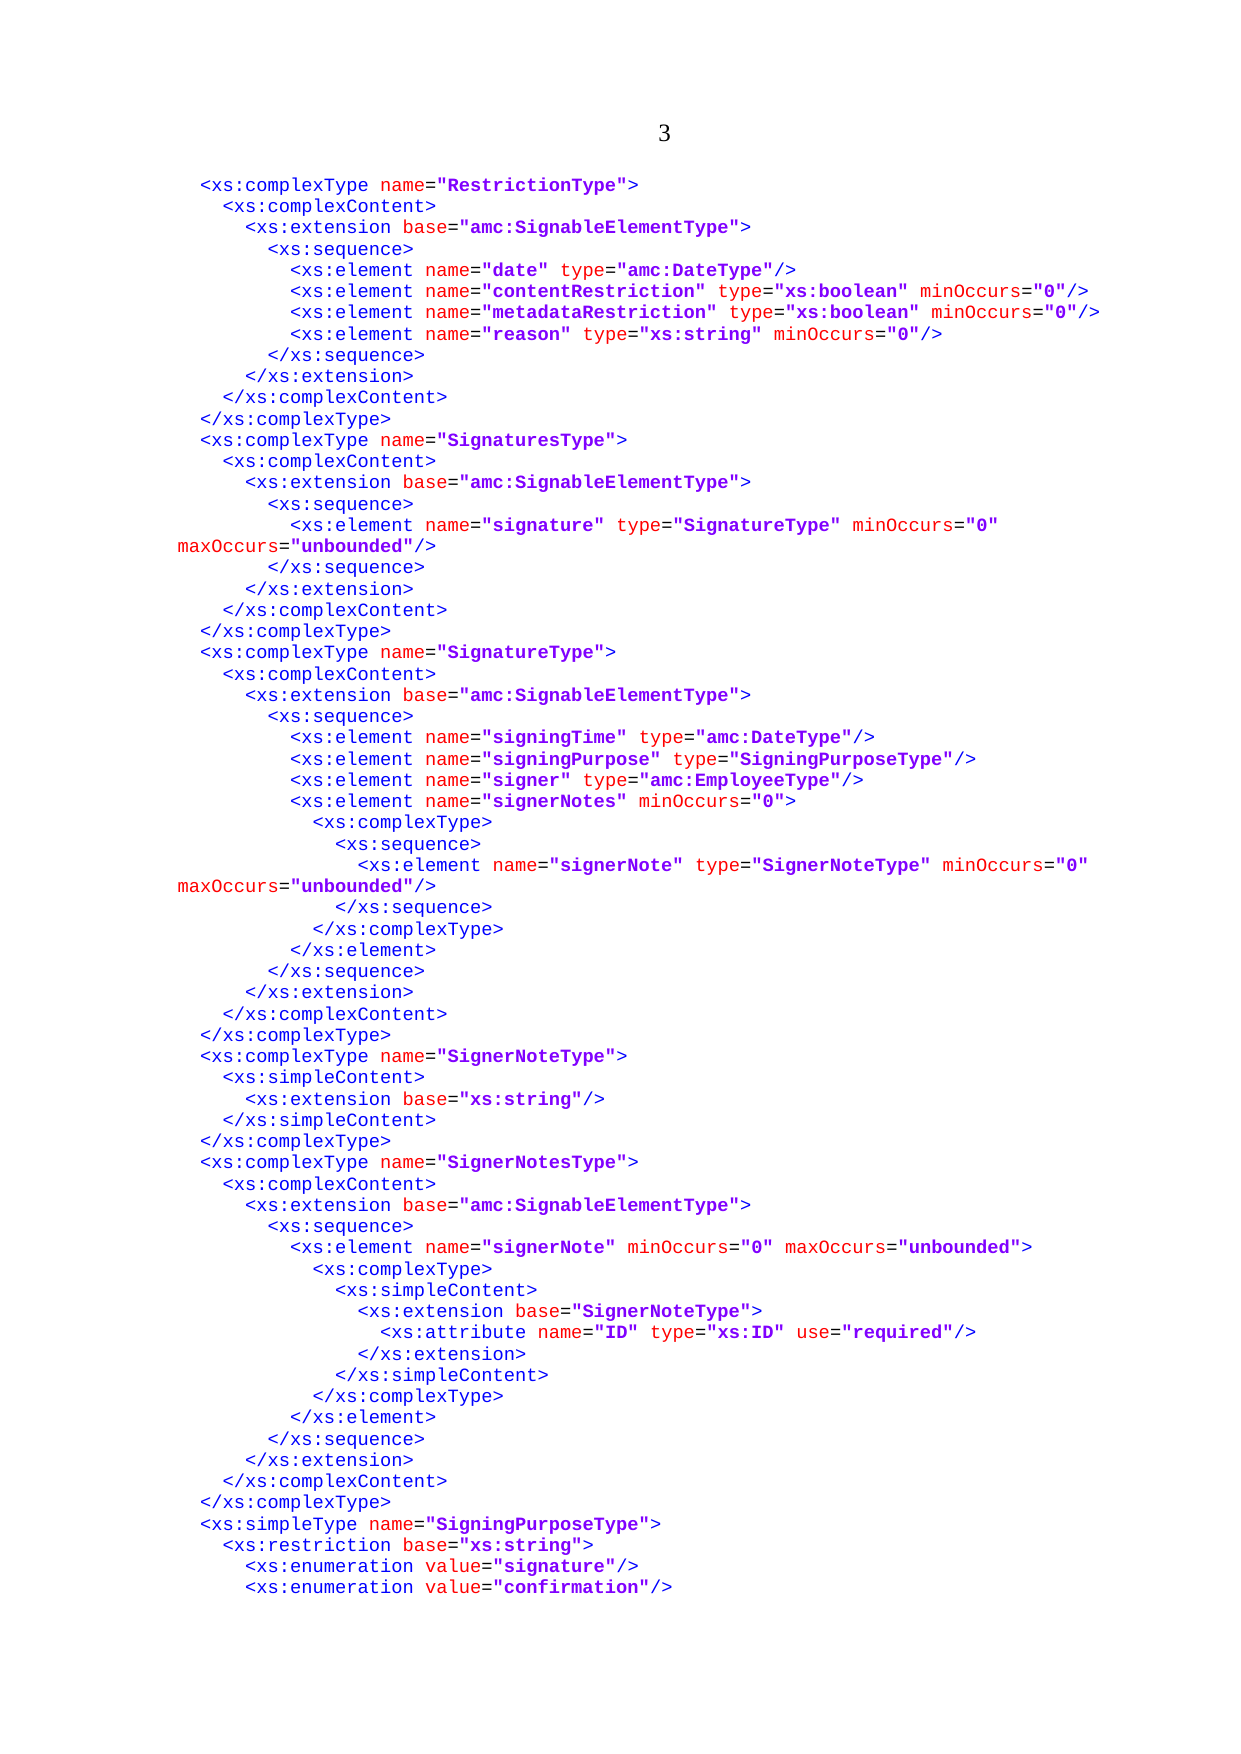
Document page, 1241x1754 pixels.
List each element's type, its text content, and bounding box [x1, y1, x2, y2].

text </xs:complexContent> [177, 388, 1152, 409]
text </xs:extension> [177, 579, 1152, 601]
text <xs:sequence> [177, 707, 1152, 728]
text </xs:complexType> [177, 1132, 1152, 1153]
text <xs:extension base="xs:string"/> [177, 1089, 1152, 1111]
text </xs:extension> [177, 1451, 1152, 1472]
text <xs:extension base="amc:SignableElementType"> [177, 473, 1152, 494]
text <xs:complexType name="SignaturesType"> [177, 431, 1152, 452]
text <xs:element name="metadataRestriction" type="xs:boolean" minOccurs="0"/> [177, 303, 1152, 324]
text <xs:restriction base="xs:string"> [177, 1536, 1152, 1557]
text <xs:complexType name="SignatureType"> [177, 643, 1152, 664]
text <xs:extension base="amc:SignableElementType"> [177, 218, 1152, 239]
text <xs:element name="signerNote" type="SignerNoteType" minOccurs="0" maxOccurs="unbounded"/> [177, 856, 1152, 898]
text <xs:element name="signerNote" minOccurs="0" maxOccurs="unbounded"> [177, 1238, 1152, 1259]
text <xs:simpleType name="SigningPurposeType"> [177, 1514, 1152, 1536]
text <xs:element name="signerNotes" minOccurs="0"> [177, 792, 1152, 813]
text <xs:simpleContent> [177, 1068, 1152, 1089]
text <xs:element name="signingPurpose" type="SigningPurposeType"/> [177, 749, 1152, 771]
text <xs:complexType name="SignerNoteType"> [177, 1047, 1152, 1068]
text </xs:complexType> [177, 622, 1152, 643]
text </xs:sequence> [177, 1429, 1152, 1451]
text </xs:complexContent> [177, 601, 1152, 622]
text <xs:complexType> [177, 1259, 1152, 1281]
text <xs:sequence> [177, 494, 1152, 516]
text <xs:sequence> [177, 1217, 1152, 1238]
text </xs:element> [177, 941, 1152, 962]
text <xs:enumeration value="signature"/> [177, 1557, 1152, 1578]
text </xs:complexType> [177, 1493, 1152, 1514]
text </xs:complexType> [177, 1026, 1152, 1047]
text </xs:complexType> [177, 409, 1152, 431]
text </xs:complexContent> [177, 1472, 1152, 1493]
text </xs:sequence> [177, 346, 1152, 367]
text <xs:element name="date" type="amc:DateType"/> [177, 261, 1152, 282]
text </xs:extension> [177, 367, 1152, 388]
text <xs:sequence> [177, 834, 1152, 856]
text <xs:complexType name="RestrictionType"> [177, 176, 1152, 197]
text </xs:extension> [177, 1344, 1152, 1366]
text <xs:simpleContent> [177, 1281, 1152, 1302]
text </xs:sequence> [177, 558, 1152, 579]
text </xs:simpleContent> [177, 1111, 1152, 1132]
text </xs:complexContent> [177, 1004, 1152, 1026]
text <xs:sequence> [177, 239, 1152, 261]
text <xs:complexContent> [177, 452, 1152, 473]
text <xs:extension base="amc:SignableElementType"> [177, 1196, 1152, 1217]
text <xs:complexContent> [177, 197, 1152, 218]
text <xs:element name="contentRestriction" type="xs:boolean" minOccurs="0"/> [177, 282, 1152, 303]
text </xs:sequence> [177, 898, 1152, 919]
text </xs:extension> [177, 983, 1152, 1004]
text </xs:simpleContent> [177, 1366, 1152, 1387]
text <xs:element name="reason" type="xs:string" minOccurs="0"/> [177, 324, 1152, 346]
text </xs:element> [177, 1408, 1152, 1429]
text </xs:complexType> [177, 919, 1152, 941]
text <xs:element name="signer" type="amc:EmployeeType"/> [177, 771, 1152, 792]
text <xs:complexContent> [177, 664, 1152, 686]
text <xs:complexType> [177, 813, 1152, 834]
text <xs:extension base="SignerNoteType"> [177, 1302, 1152, 1323]
text <xs:element name="signingTime" type="amc:DateType"/> [177, 728, 1152, 749]
text <xs:element name="signature" type="SignatureType" minOccurs="0" maxOccurs="unbounded"/> [177, 516, 1152, 558]
text <xs:attribute name="ID" type="xs:ID" use="required"/> [177, 1323, 1152, 1344]
text <xs:complexContent> [177, 1174, 1152, 1196]
text <xs:enumeration value="confirmation"/> [177, 1578, 1152, 1599]
text </xs:complexType> [177, 1387, 1152, 1408]
text <xs:extension base="amc:SignableElementType"> [177, 686, 1152, 707]
text <xs:complexType name="SignerNotesType"> [177, 1153, 1152, 1174]
text </xs:sequence> [177, 962, 1152, 983]
